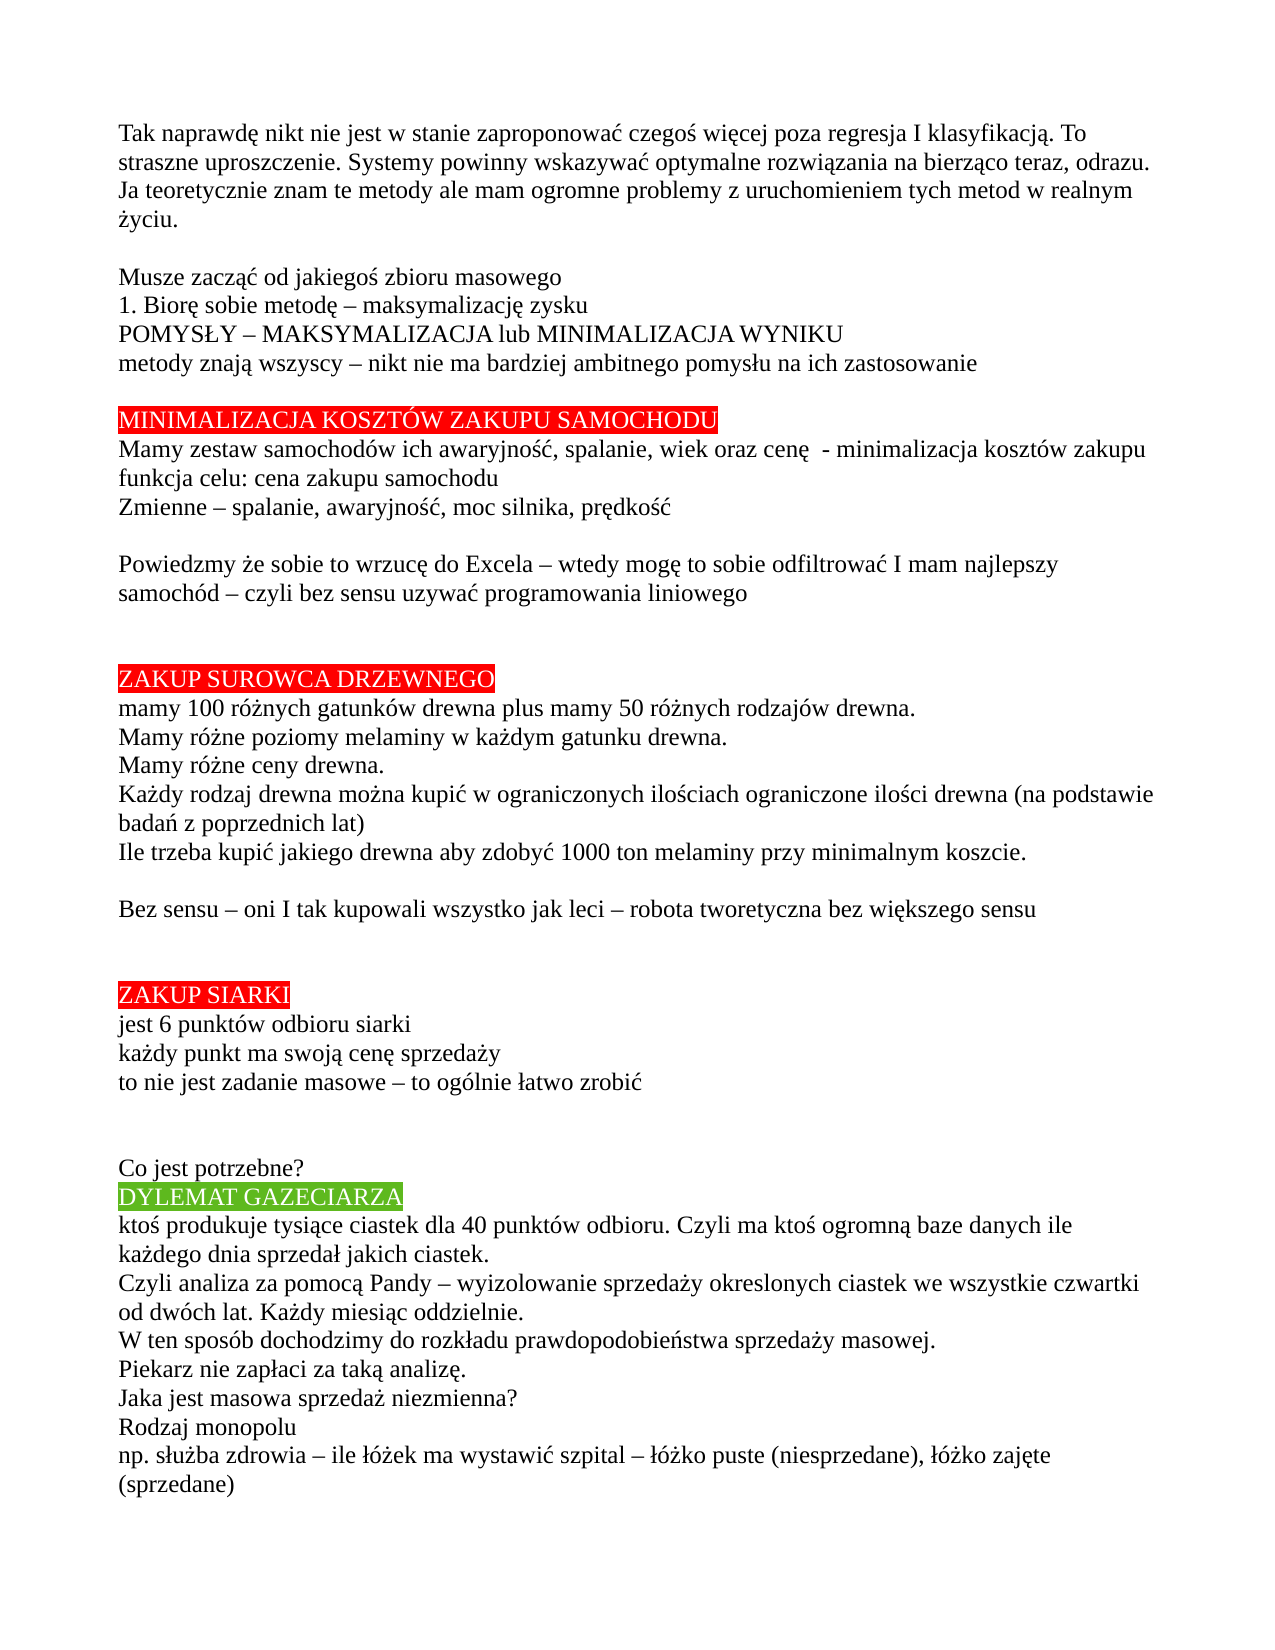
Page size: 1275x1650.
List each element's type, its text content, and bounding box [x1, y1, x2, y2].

text Mamy zestaw samochodów ich awaryjność, spalanie, wiek oraz cenę - minimalizacja kosztów zakupu [118, 434, 1157, 463]
text 1. Biorę sobie metodę – maksymalizację zysku [118, 291, 1157, 319]
text funkcja celu: cena zakupu samochodu [118, 463, 1157, 492]
text metody znają wszyscy – nikt nie ma bardziej ambitnego pomysłu na ich zastosowanie [118, 348, 1157, 377]
text ZAKUP SIARKI [118, 981, 1157, 1009]
text Powiedzmy że sobie to wrzucę do Excela – wtedy mogę to sobie odfiltrować I mam najlepszy samochód – czyli bez sensu uzywać programowania liniowego [118, 549, 1157, 607]
text Musze zacząć od jakiegoś zbioru masowego [118, 262, 1157, 291]
text POMYSŁY – MAKSYMALIZACJA lub MINIMALIZACJA WYNIKU [118, 319, 1157, 348]
text W ten sposób dochodzimy do rozkładu prawdopodobieństwa sprzedaży masowej. [118, 1326, 1157, 1354]
text Rodzaj monopolu [118, 1412, 1157, 1441]
text to nie jest zadanie masowe – to ogólnie łatwo zrobić [118, 1067, 1157, 1096]
text DYLEMAT GAZECIARZA [118, 1182, 1157, 1211]
text ktoś produkuje tysiące ciastek dla 40 punktów odbioru. Czyli ma ktoś ogromną baze danych ile każdego dnia sprzedał jakich ciastek. [118, 1211, 1157, 1268]
text jest 6 punktów odbioru siarki [118, 1009, 1157, 1038]
text ZAKUP SUROWCA DRZEWNEGO [118, 664, 1157, 693]
text Czyli analiza za pomocą Pandy – wyizolowanie sprzedaży okreslonych ciastek we wszystkie czwartki od dwóch lat. Każdy miesiąc oddzielnie. [118, 1268, 1157, 1326]
text Piekarz nie zapłaci za taką analizę. [118, 1354, 1157, 1383]
text Bez sensu – oni I tak kupowali wszystko jak leci – robota tworetyczna bez większego sensu [118, 894, 1157, 923]
text MINIMALIZACJA KOSZTÓW ZAKUPU SAMOCHODU [118, 406, 1157, 434]
text Zmienne – spalanie, awaryjność, moc silnika, prędkość [118, 492, 1157, 521]
text Mamy różne poziomy melaminy w każdym gatunku drewna. [118, 722, 1157, 751]
text np. służba zdrowia – ile łóżek ma wystawić szpital – łóżko puste (niesprzedane), łóżko zajęte (sprzedane) [118, 1441, 1157, 1498]
text Jaka jest masowa sprzedaż niezmienna? [118, 1383, 1157, 1412]
text Mamy różne ceny drewna. [118, 751, 1157, 779]
text Ile trzeba kupić jakiego drewna aby zdobyć 1000 ton melaminy przy minimalnym koszcie. [118, 837, 1157, 866]
text każdy punkt ma swoją cenę sprzedaży [118, 1038, 1157, 1067]
text Tak naprawdę nikt nie jest w stanie zaproponować czegoś więcej poza regresja I klasyfikacją. To straszne uproszczenie. Systemy powinny wskazywać optymalne rozwiązania na bierząco teraz, odrazu. [118, 118, 1157, 176]
text Co jest potrzebne? [118, 1153, 1157, 1182]
text Każdy rodzaj drewna można kupić w ograniczonych ilościach ograniczone ilości drewna (na podstawie badań z poprzednich lat) [118, 779, 1157, 837]
text Ja teoretycznie znam te metody ale mam ogromne problemy z uruchomieniem tych metod w realnym życiu. [118, 176, 1157, 233]
text mamy 100 różnych gatunków drewna plus mamy 50 różnych rodzajów drewna. [118, 693, 1157, 722]
